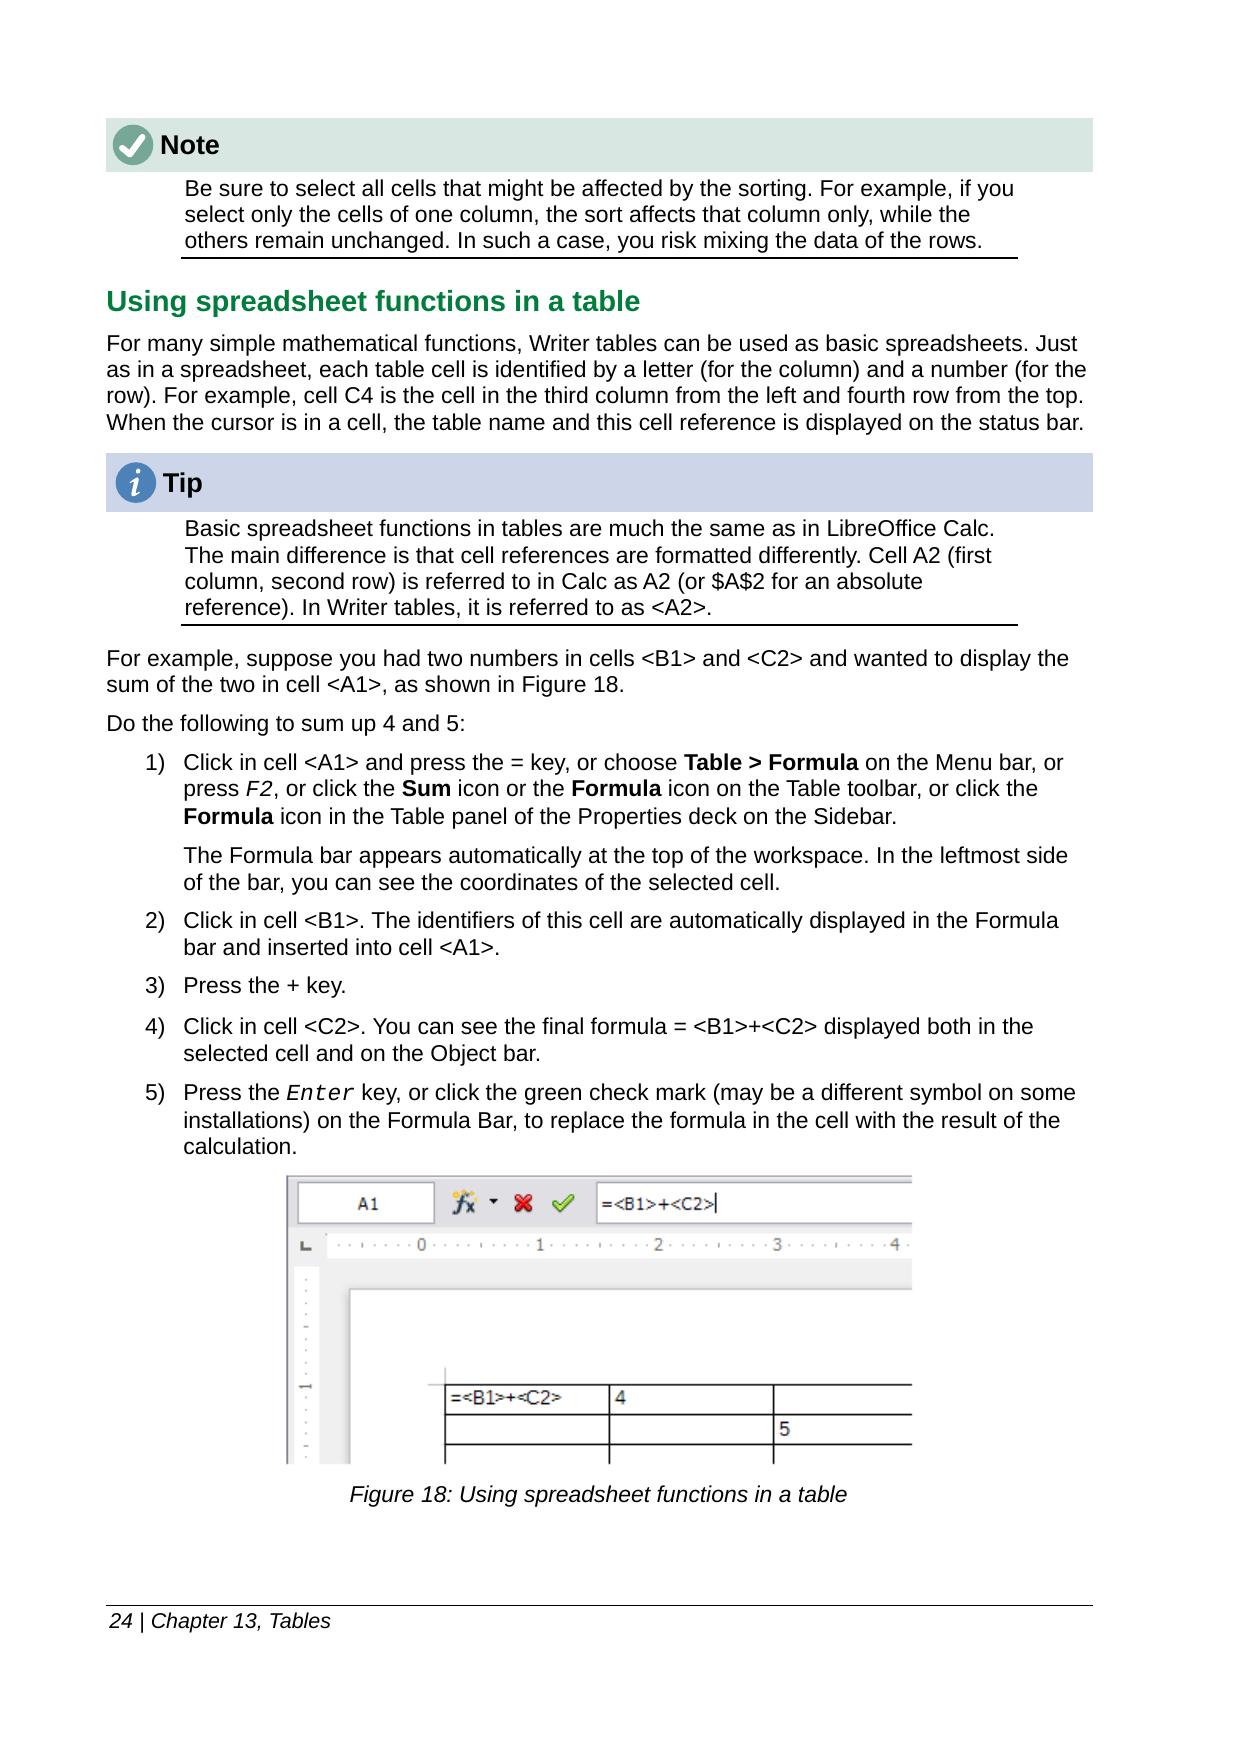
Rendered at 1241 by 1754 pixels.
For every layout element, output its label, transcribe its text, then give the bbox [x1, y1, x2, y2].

list Press the Enter key, or click the green check mark (may be a different symbol on some installations) on the Formula Bar, to replace the formula in the cell with the result of the calculation. [165, 1078, 1093, 1159]
subtitle Tip [106, 453, 1093, 512]
text Be sure to select all cells that might be affected by the sorting. For example, if you select only the cells of one column, the sort affects that column only, while the others remain unchanged. In such a case, you risk mixing the data of the rows. [181, 172, 1018, 257]
list The Formula bar appears automatically at the top of the workspace. In the leftmost side of the bar, you can see the coordinates of the selected cell. [165, 842, 1093, 895]
picture [282, 1172, 917, 1469]
list Click in cell <A1> and press the = key, or choose Table > Formula on the Menu bar, or press F2, or click the Sum icon or the Formula icon on the Table toolbar, or click the Formula icon in the Table panel of the Properties deck on the Sidebar. [165, 748, 1093, 829]
subtitle Note [106, 118, 1093, 172]
text Basic spreadsheet functions in tables are much the same as in LibreOffice Calc. The main difference is that cell references are formatted differently. Cell A2 (first column, second row) is referred to in Calc as A2 (or $A$2 for an absolute reference). In Writer tables, it is referred to as <A2>. [181, 512, 1018, 624]
text Figure 18: Using spreadsheet functions in a table [282, 1481, 917, 1508]
list Do the following to sum up 4 and 5: [106, 710, 1093, 736]
text For many simple mathematical functions, Writer tables can be used as basic spreadsheets. Just as in a spreadsheet, each table cell is identified by a letter (for the column) and a number (for the row). For example, cell C4 is the cell in the third column from the left and fourth row from the top. When the cursor is in a cell, the table name and this cell reference is displayed on the status bar. [106, 330, 1093, 435]
list Click in cell <C2>. You can see the final formula = <B1>+<C2> displayed both in the selected cell and on the Object bar. [165, 1013, 1093, 1066]
list Press the + key. [165, 972, 1093, 1001]
subtitle Using spreadsheet functions in a table [106, 284, 1093, 317]
list Click in cell <B1>. The identifiers of this cell are automatically displayed in the Formula bar and inserted into cell <A1>. [165, 907, 1093, 960]
text For example, suppose you had two numbers in cells <B1> and <C2> and wanted to display the sum of the two in cell <A1>, as shown in Figure 18. [106, 644, 1093, 697]
